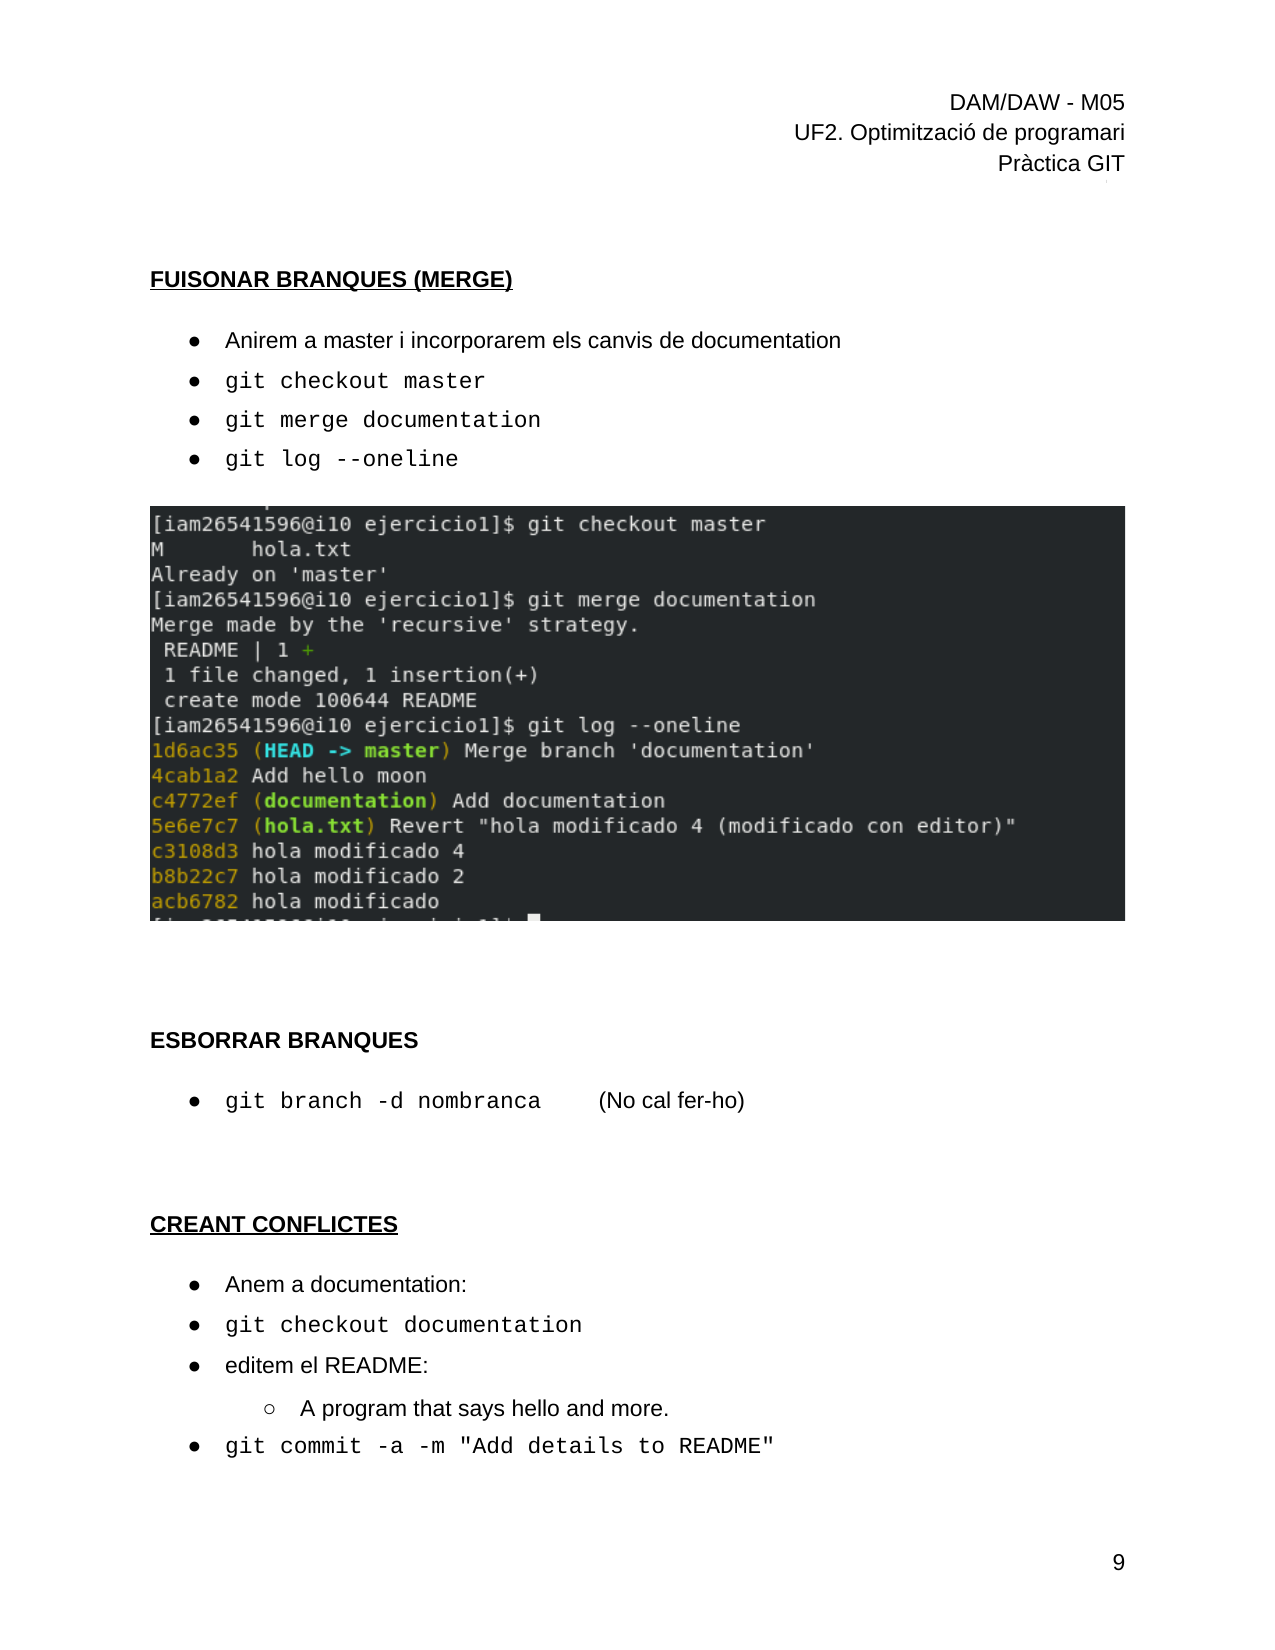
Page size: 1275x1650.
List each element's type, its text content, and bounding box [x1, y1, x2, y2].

list A program that says hello and more. [262, 1395, 1125, 1421]
text ESBORRAR BRANQUES [150, 1027, 1125, 1053]
list Anirem a master i incorporarem els canvis de documentation [187, 327, 1125, 355]
list git merge documentation [187, 408, 1125, 434]
list git commit -a -m "Add details to README" [187, 1434, 1125, 1460]
list Anem a documentation: [187, 1271, 1125, 1299]
text FUISONAR BRANQUES (MERGE) [150, 266, 1125, 293]
list git log --oneline [187, 447, 1125, 473]
list git checkout master [187, 369, 1125, 395]
list git checkout documentation [187, 1313, 1125, 1339]
list git branch -d nombranca (No cal fer-ho) [187, 1087, 1125, 1115]
text CREANT CONFLICTES [150, 1211, 1125, 1237]
picture [150, 506, 1125, 921]
list editem el README: [187, 1352, 1125, 1381]
